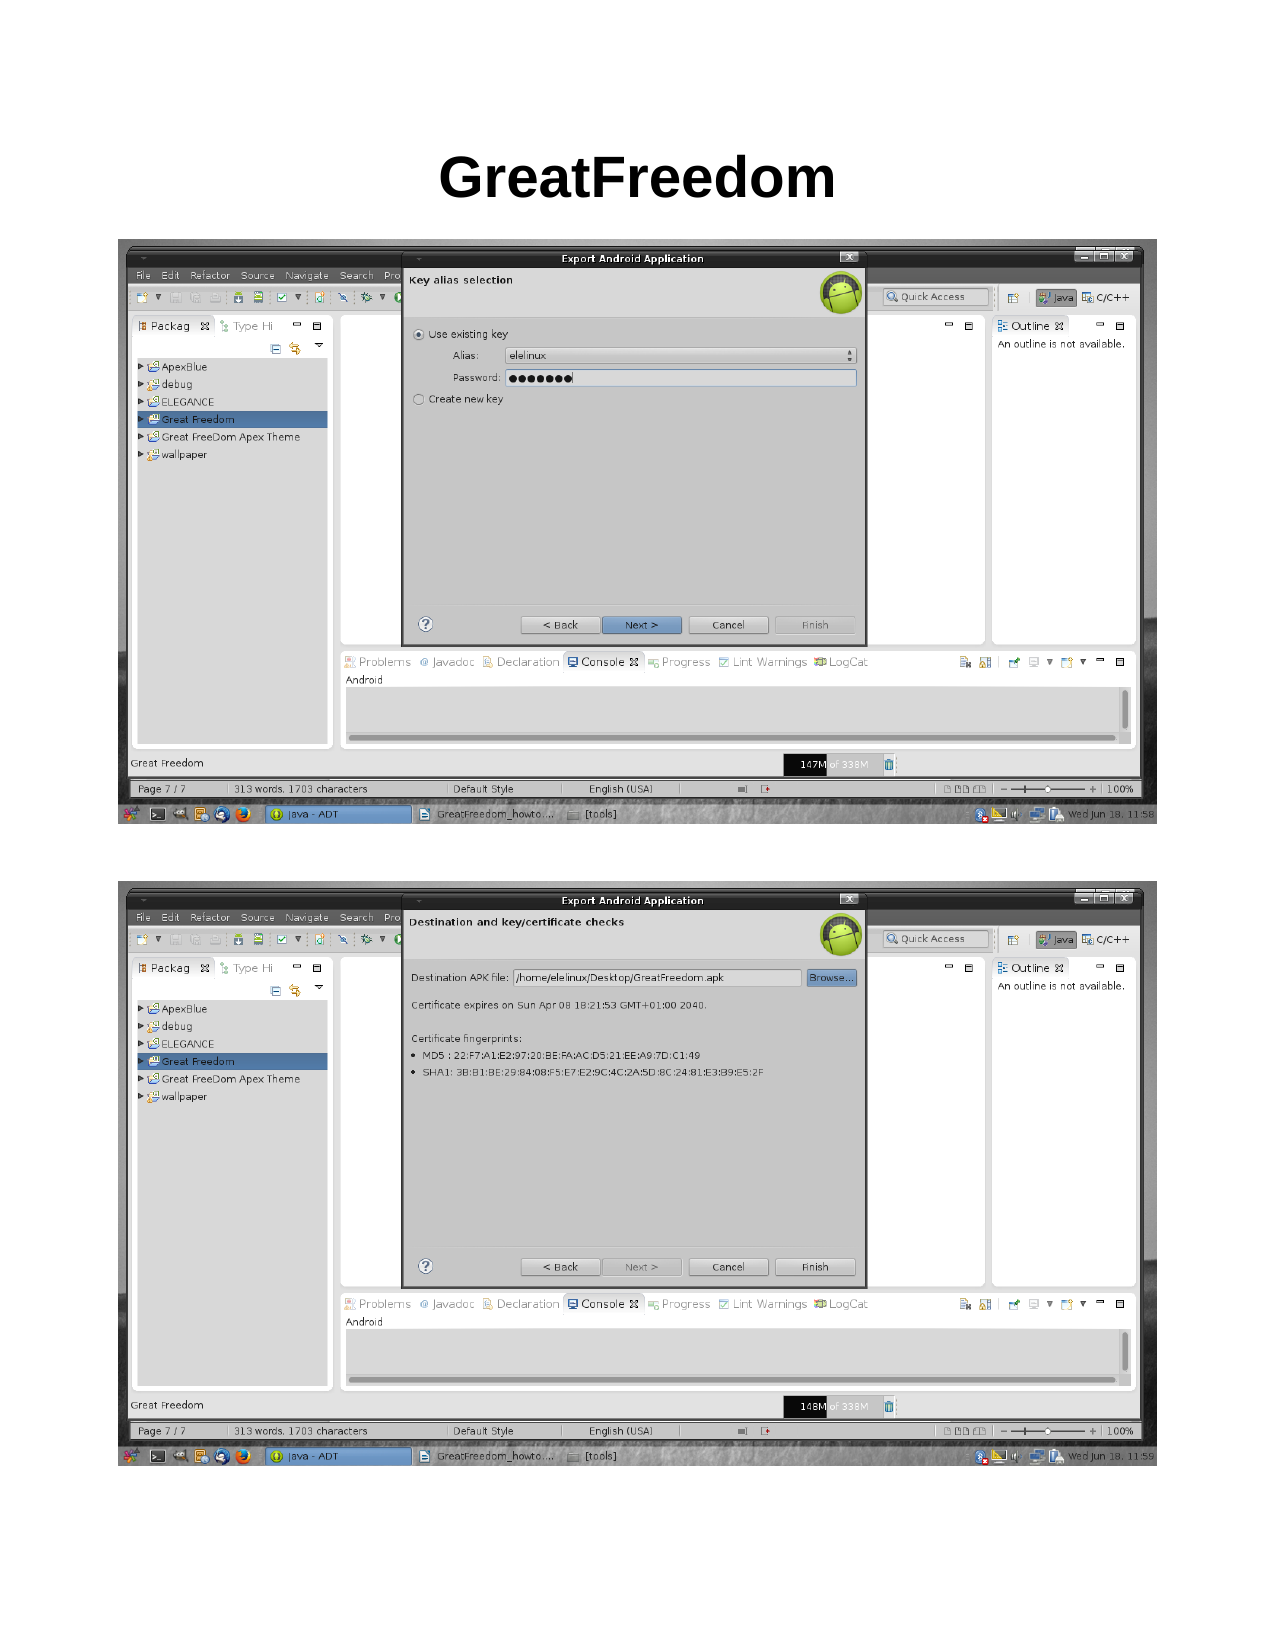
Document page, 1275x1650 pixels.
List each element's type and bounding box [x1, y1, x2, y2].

picture [118, 239, 1157, 824]
picture [118, 881, 1157, 1466]
